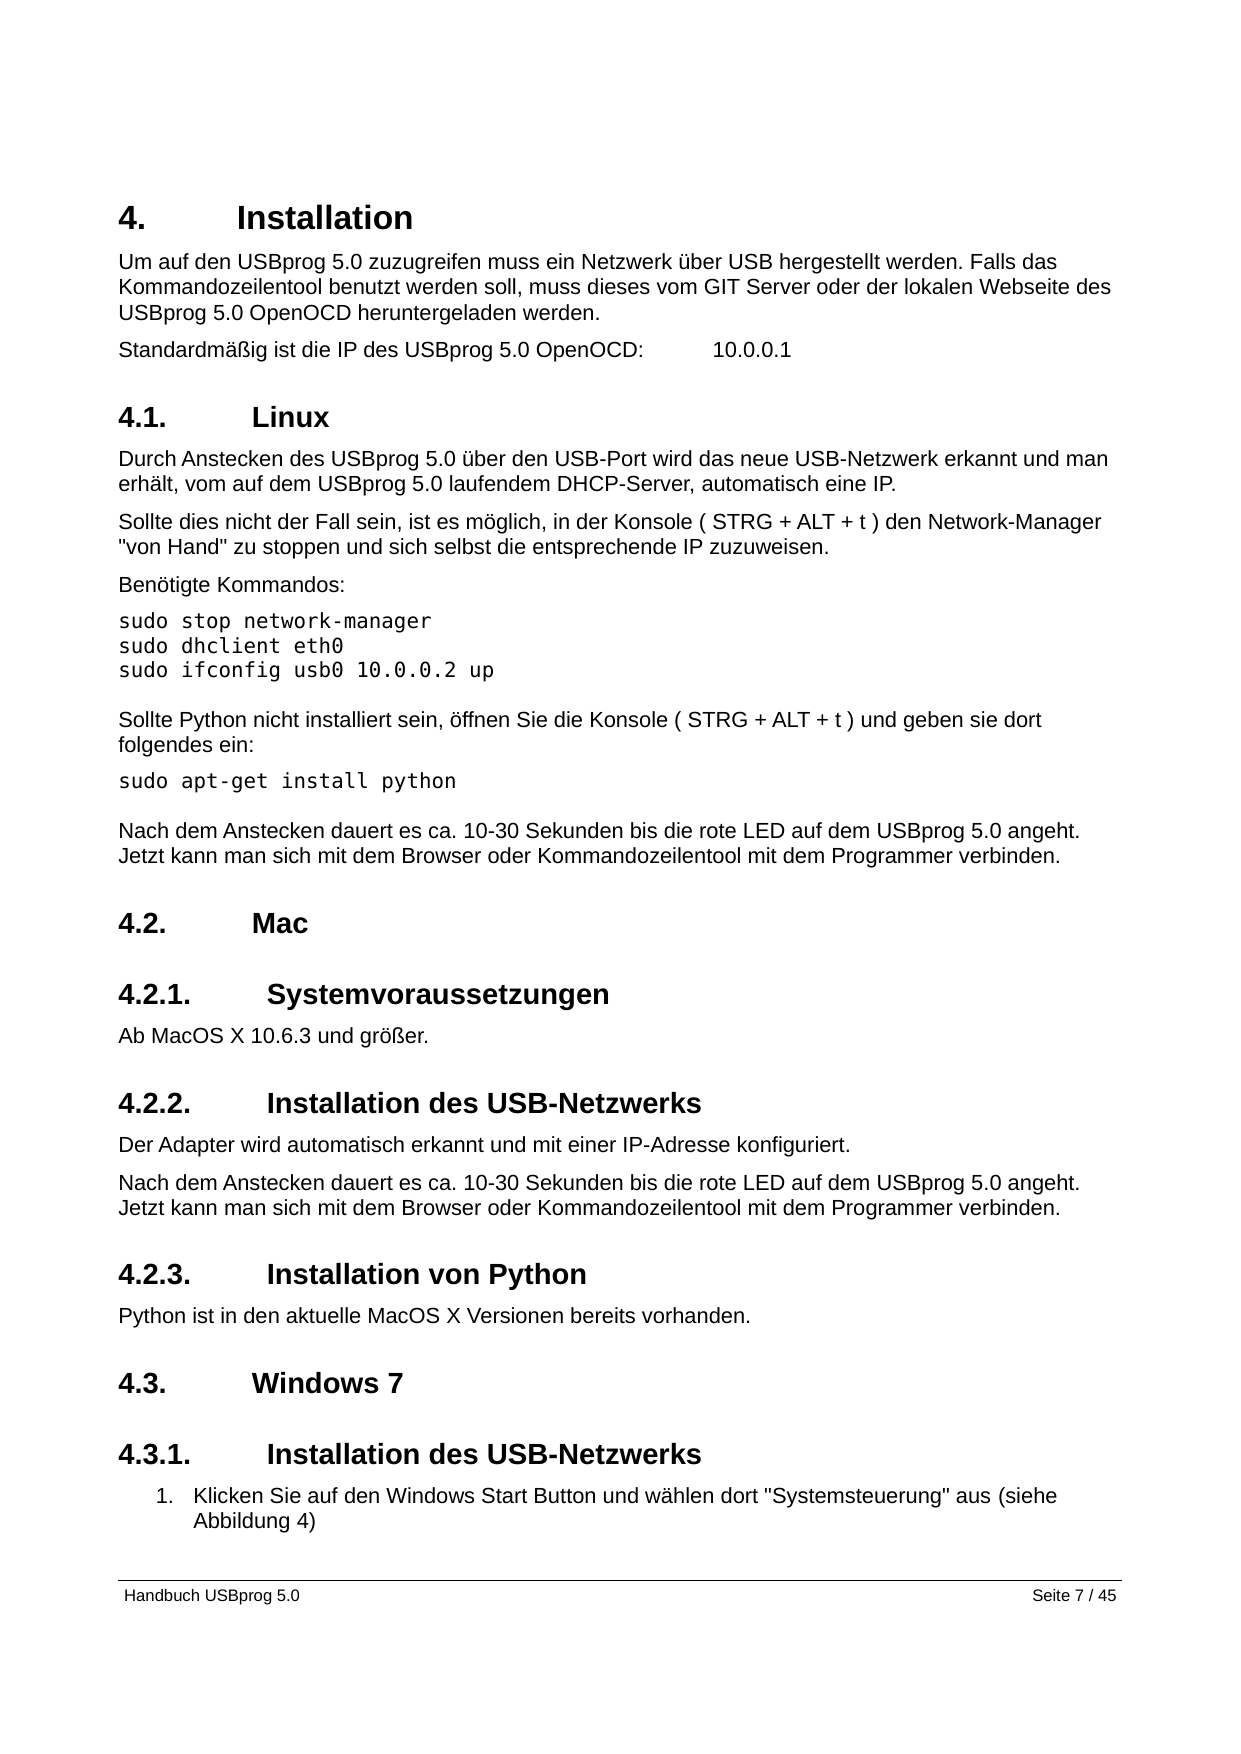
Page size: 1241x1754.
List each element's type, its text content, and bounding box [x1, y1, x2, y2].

subtitle Installation [118, 198, 1122, 236]
text Durch Anstecken des USBprog 5.0 über den USB-Port wird das neue USB-Netzwerk erkannt und man erhält, vom auf dem USBprog 5.0 laufendem DHCP-Server, automatisch eine IP. [118, 446, 1122, 496]
subtitle Installation von Python [118, 1257, 1122, 1291]
text sudo ifconfig usb0 10.0.0.2 up [118, 658, 1122, 682]
subtitle Installation des USB-Netzwerks [118, 1437, 1122, 1471]
text Ab MacOS X 10.6.3 und größer. [118, 1023, 1122, 1048]
subtitle Systemvoraussetzungen [118, 977, 1122, 1010]
text sudo dhclient eth0 [118, 634, 1122, 658]
text sudo apt-get install python [118, 769, 1122, 794]
list Klicken Sie auf den Windows Start Button und wählen dort "Systemsteuerung" aus (siehe Abbildung 4) [156, 1483, 1122, 1533]
subtitle Windows 7 [118, 1366, 1122, 1399]
text Python ist in den aktuelle MacOS X Versionen bereits vorhanden. [118, 1303, 1122, 1328]
text sudo stop network-manager [118, 609, 1122, 634]
subtitle Mac [118, 906, 1122, 939]
text Standardmäßig ist die IP des USBprog 5.0 OpenOCD: 10.0.0.1 [118, 337, 1122, 362]
text Sollte dies nicht der Fall sein, ist es möglich, in der Konsole ( STRG + ALT + t ) den Network-Manager "von Hand" zu stoppen und sich selbst die entsprechende IP zuzuweisen. [118, 509, 1122, 559]
text Der Adapter wird automatisch erkannt und mit einer IP-Adresse konfiguriert. [118, 1132, 1122, 1157]
subtitle Linux [118, 400, 1122, 433]
text Sollte Python nicht installiert sein, öffnen Sie die Konsole ( STRG + ALT + t ) und geben sie dort folgendes ein: [118, 706, 1122, 757]
text Benötigte Kommandos: [118, 572, 1122, 597]
text Um auf den USBprog 5.0 zuzugreifen muss ein Netzwerk über USB hergestellt werden. Falls das Kommandozeilentool benutzt werden soll, muss dieses vom GIT Server oder der lokalen Webseite des USBprog 5.0 OpenOCD heruntergeladen werden. [118, 249, 1122, 324]
subtitle Installation des USB-Netzwerks [118, 1086, 1122, 1119]
text Nach dem Anstecken dauert es ca. 10-30 Sekunden bis die rote LED auf dem USBprog 5.0 angeht. Jetzt kann man sich mit dem Browser oder Kommandozeilentool mit dem Programmer verbinden. [118, 1169, 1122, 1220]
text Nach dem Anstecken dauert es ca. 10-30 Sekunden bis die rote LED auf dem USBprog 5.0 angeht. Jetzt kann man sich mit dem Browser oder Kommandozeilentool mit dem Programmer verbinden. [118, 818, 1122, 868]
